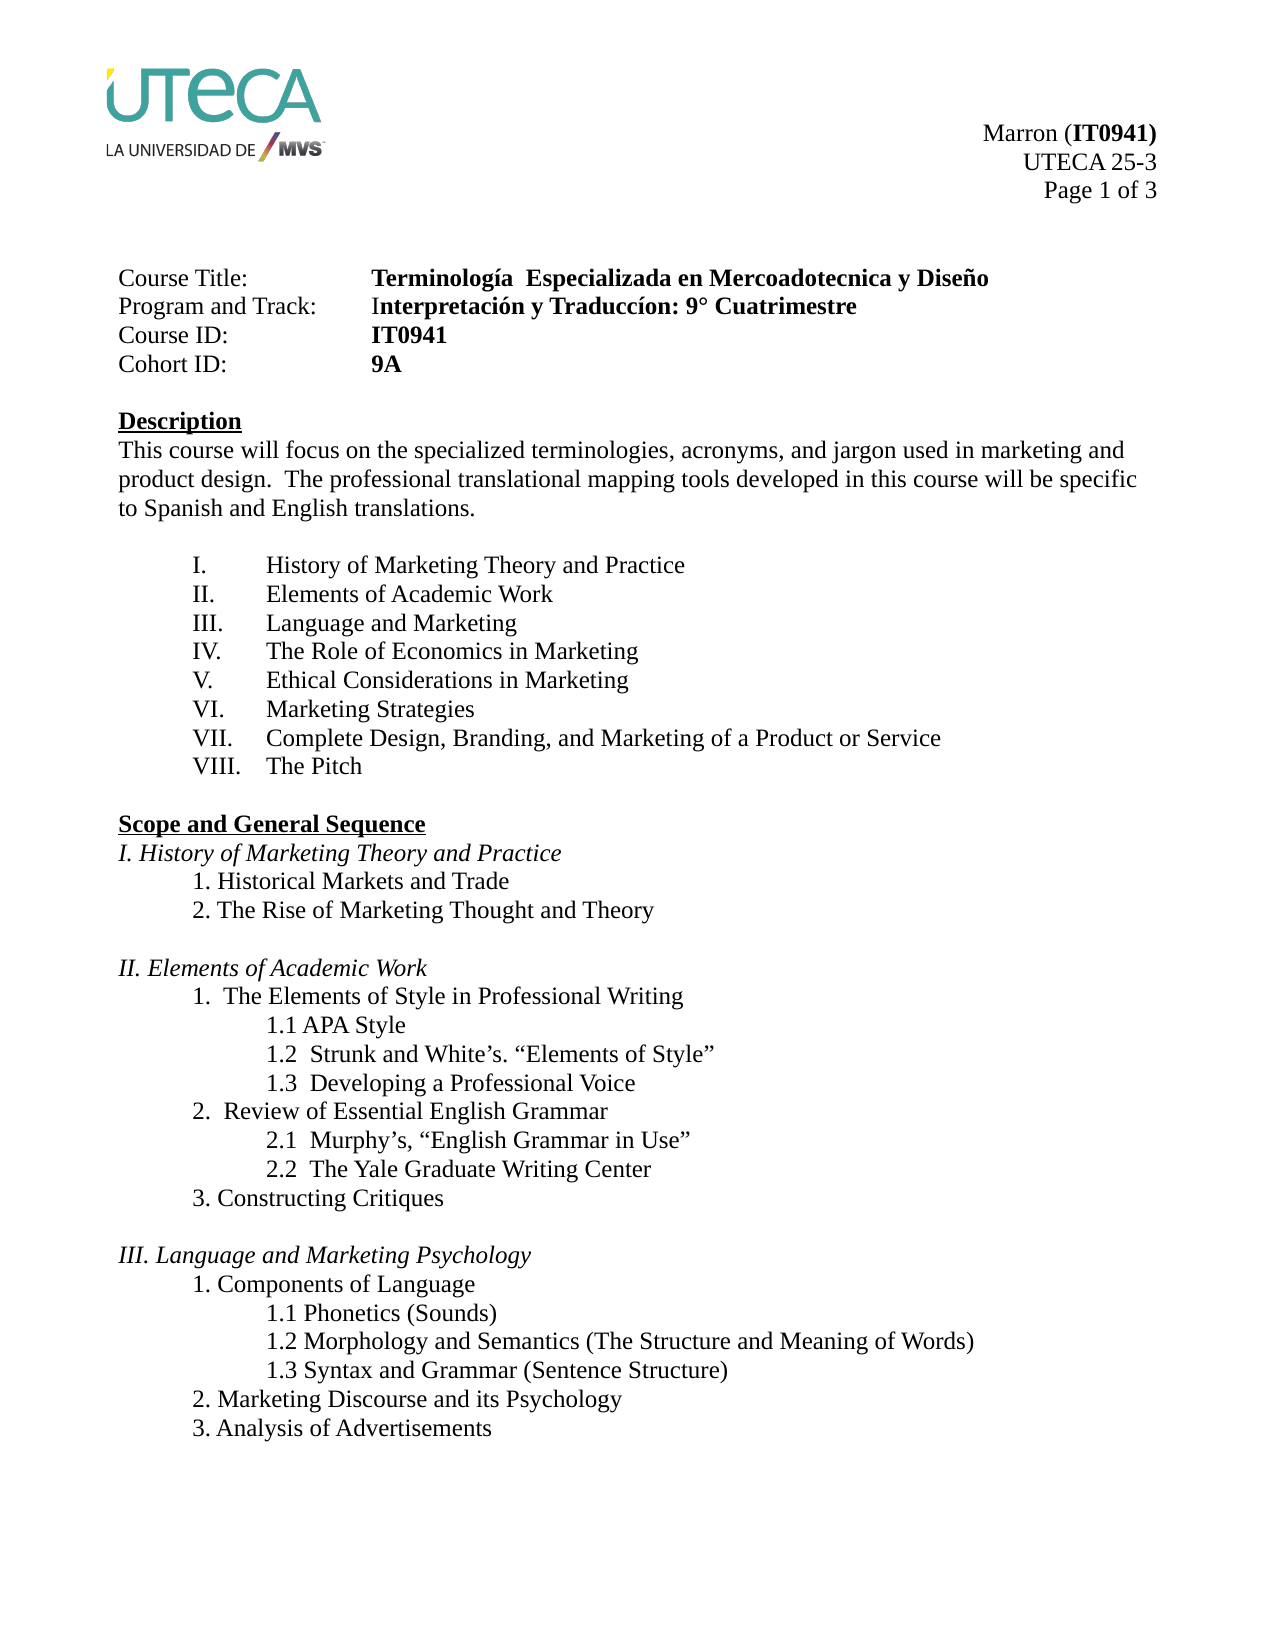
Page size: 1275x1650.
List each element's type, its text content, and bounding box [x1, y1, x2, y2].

text VIII. The Pitch [192, 751, 1157, 780]
text 1.3 Syntax and Grammar (Sentence Structure) [266, 1355, 1157, 1384]
table_cell Course ID: [118, 320, 371, 349]
text This course will focus on the specialized terminologies, acronyms, and jargon used in marketing and product design. The professional translational mapping tools developed in this course will be specific to Spanish and English translations. [118, 435, 1157, 521]
table_header Course Title: [118, 263, 371, 291]
text Scope and General Sequence [118, 809, 1157, 838]
text II. Elements of Academic Work [192, 579, 1157, 608]
table_cell Program and Track: [118, 291, 371, 320]
text 3. Analysis of Advertisements [192, 1413, 1157, 1441]
text 2.1 Murphy’s, “English Grammar in Use” [192, 1125, 1157, 1154]
text Description [118, 406, 1157, 435]
table_header Terminología Especializada en Mercoadotecnica y Diseño [371, 263, 1157, 291]
text 1. The Elements of Style in Professional Writing [118, 981, 1157, 1010]
text VI. Marketing Strategies [192, 694, 1157, 723]
table_cell Cohort ID: [118, 349, 371, 378]
text 2.2 The Yale Graduate Writing Center [192, 1154, 1157, 1183]
text 1. Historical Markets and Trade [192, 866, 1157, 895]
text II. Elements of Academic Work [118, 953, 1157, 981]
text VII. Complete Design, Branding, and Marketing of a Product or Service [192, 723, 1157, 751]
text 2. Review of Essential English Grammar [118, 1096, 1157, 1125]
table_cell 9A [371, 349, 1157, 378]
table_cell Interpretación y Traduccíon: 9° Cuatrimestre [371, 291, 1157, 320]
text 1.1 Phonetics (Sounds) [266, 1298, 1157, 1326]
text 1. Components of Language [192, 1269, 1157, 1298]
text III. Language and Marketing [192, 608, 1157, 636]
text 1.3 Developing a Professional Voice [118, 1068, 1157, 1096]
text I. History of Marketing Theory and Practice [118, 838, 1157, 866]
text 1.2 Strunk and White’s. “Elements of Style” [192, 1039, 1157, 1068]
text V. Ethical Considerations in Marketing [192, 665, 1157, 694]
text 2. Marketing Discourse and its Psychology [192, 1384, 1157, 1413]
text III. Language and Marketing Psychology [118, 1240, 1157, 1269]
table_cell IT0941 [371, 320, 1157, 349]
text IV. The Role of Economics in Marketing [192, 636, 1157, 665]
text I. History of Marketing Theory and Practice [192, 550, 1157, 579]
text 3. Constructing Critiques [192, 1183, 1157, 1211]
text 1.2 Morphology and Semantics (The Structure and Meaning of Words) [266, 1326, 1157, 1355]
text 2. The Rise of Marketing Thought and Theory [192, 895, 1157, 924]
text 1.1 APA Style [192, 1010, 1157, 1039]
picture [104, 64, 328, 166]
